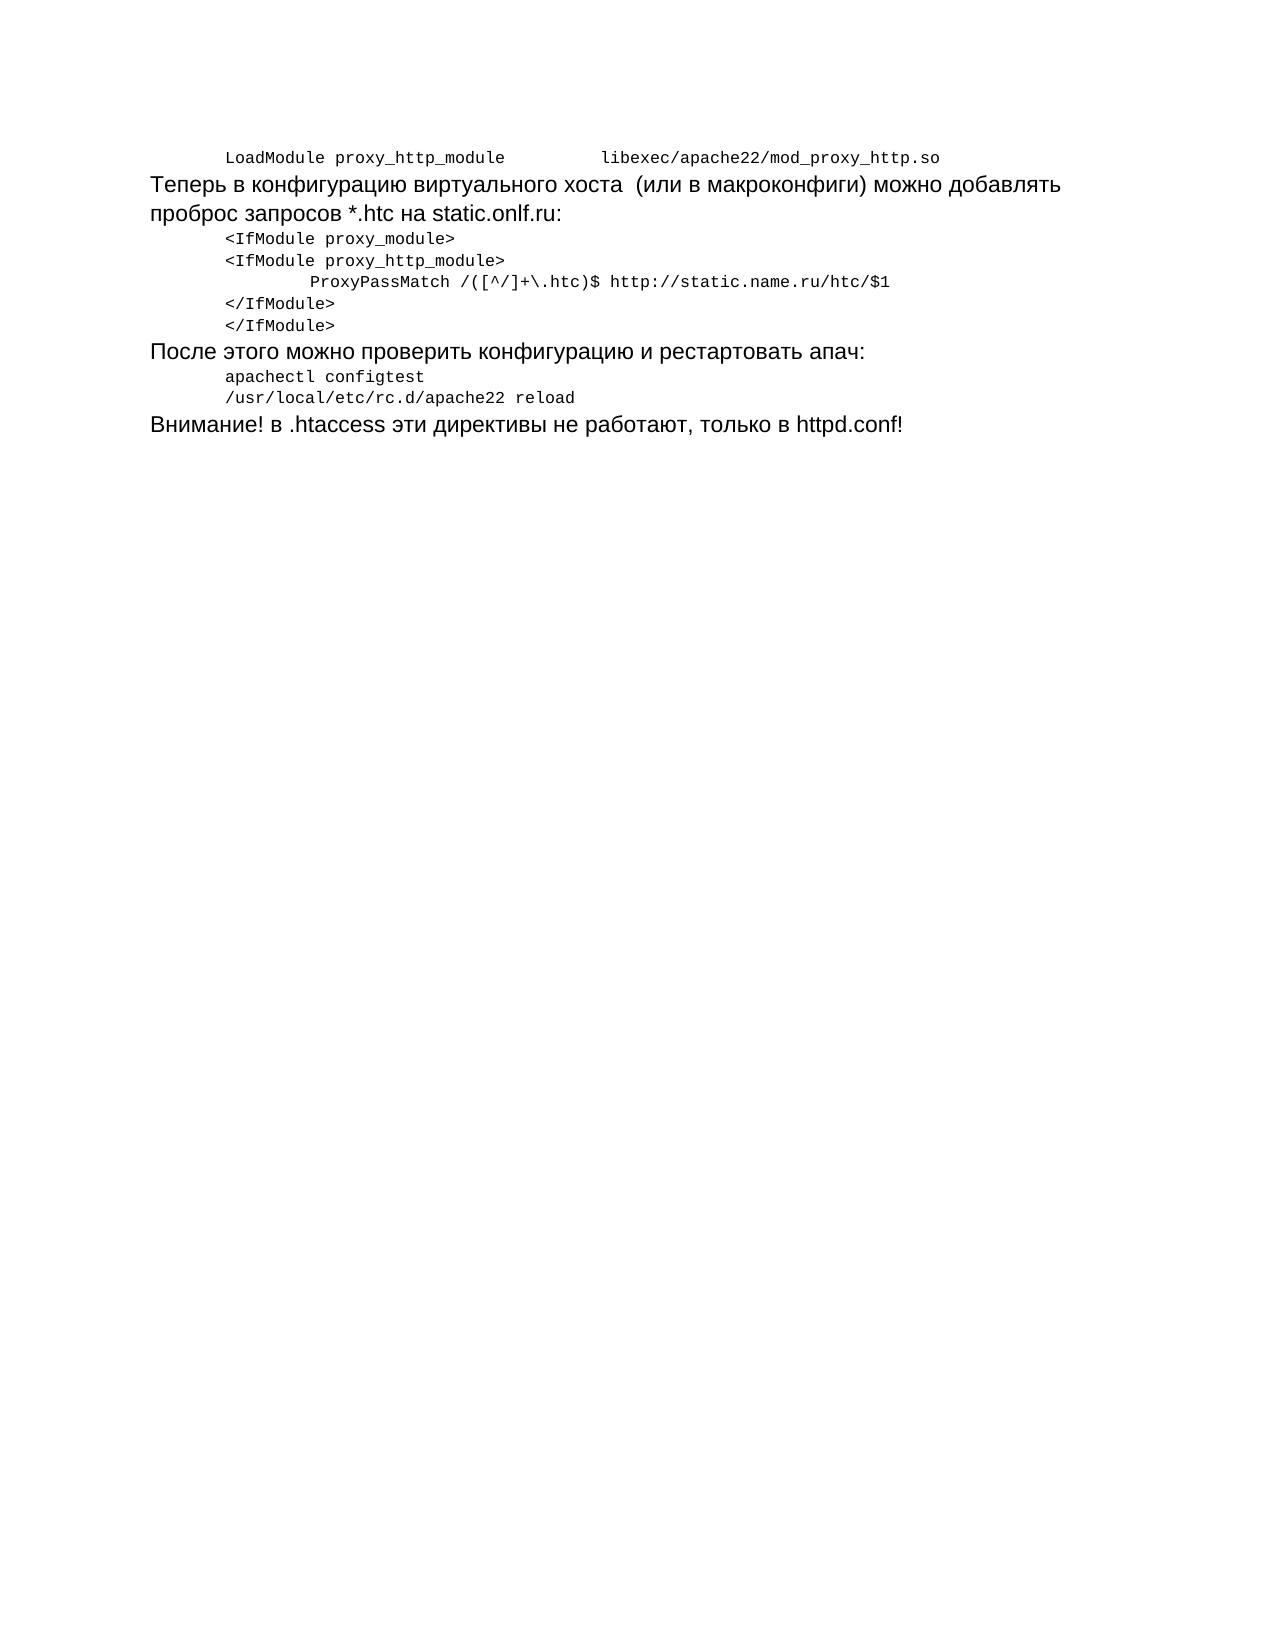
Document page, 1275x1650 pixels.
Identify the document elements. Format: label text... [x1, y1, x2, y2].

text <IfModule proxy_http_module> [225, 252, 1125, 271]
text </IfModule> [225, 295, 1125, 314]
text Теперь в конфигурацию виртуального хоста (или в макроконфиги) можно добавлять проброс запросов *.htc на static.onlf.ru: [150, 172, 1125, 227]
text /usr/local/etc/rc.d/apache22 reload [225, 390, 1125, 409]
text apachectl configtest [225, 368, 1125, 387]
text </IfModule> [225, 317, 1125, 336]
text После этого можно проверить конфигурацию и рестартовать апач: [150, 339, 1125, 364]
text ProxyPassMatch /([^/]+\.htc)$ http://static.name.ru/htc/$1 [225, 274, 1125, 293]
text LoadModule proxy_http_module libexec/apache22/mod_proxy_http.so [225, 150, 1125, 169]
text <IfModule proxy_module> [225, 230, 1125, 249]
text Внимание! в .htaccess эти директивы не работают, только в httpd.conf! [150, 411, 1125, 437]
